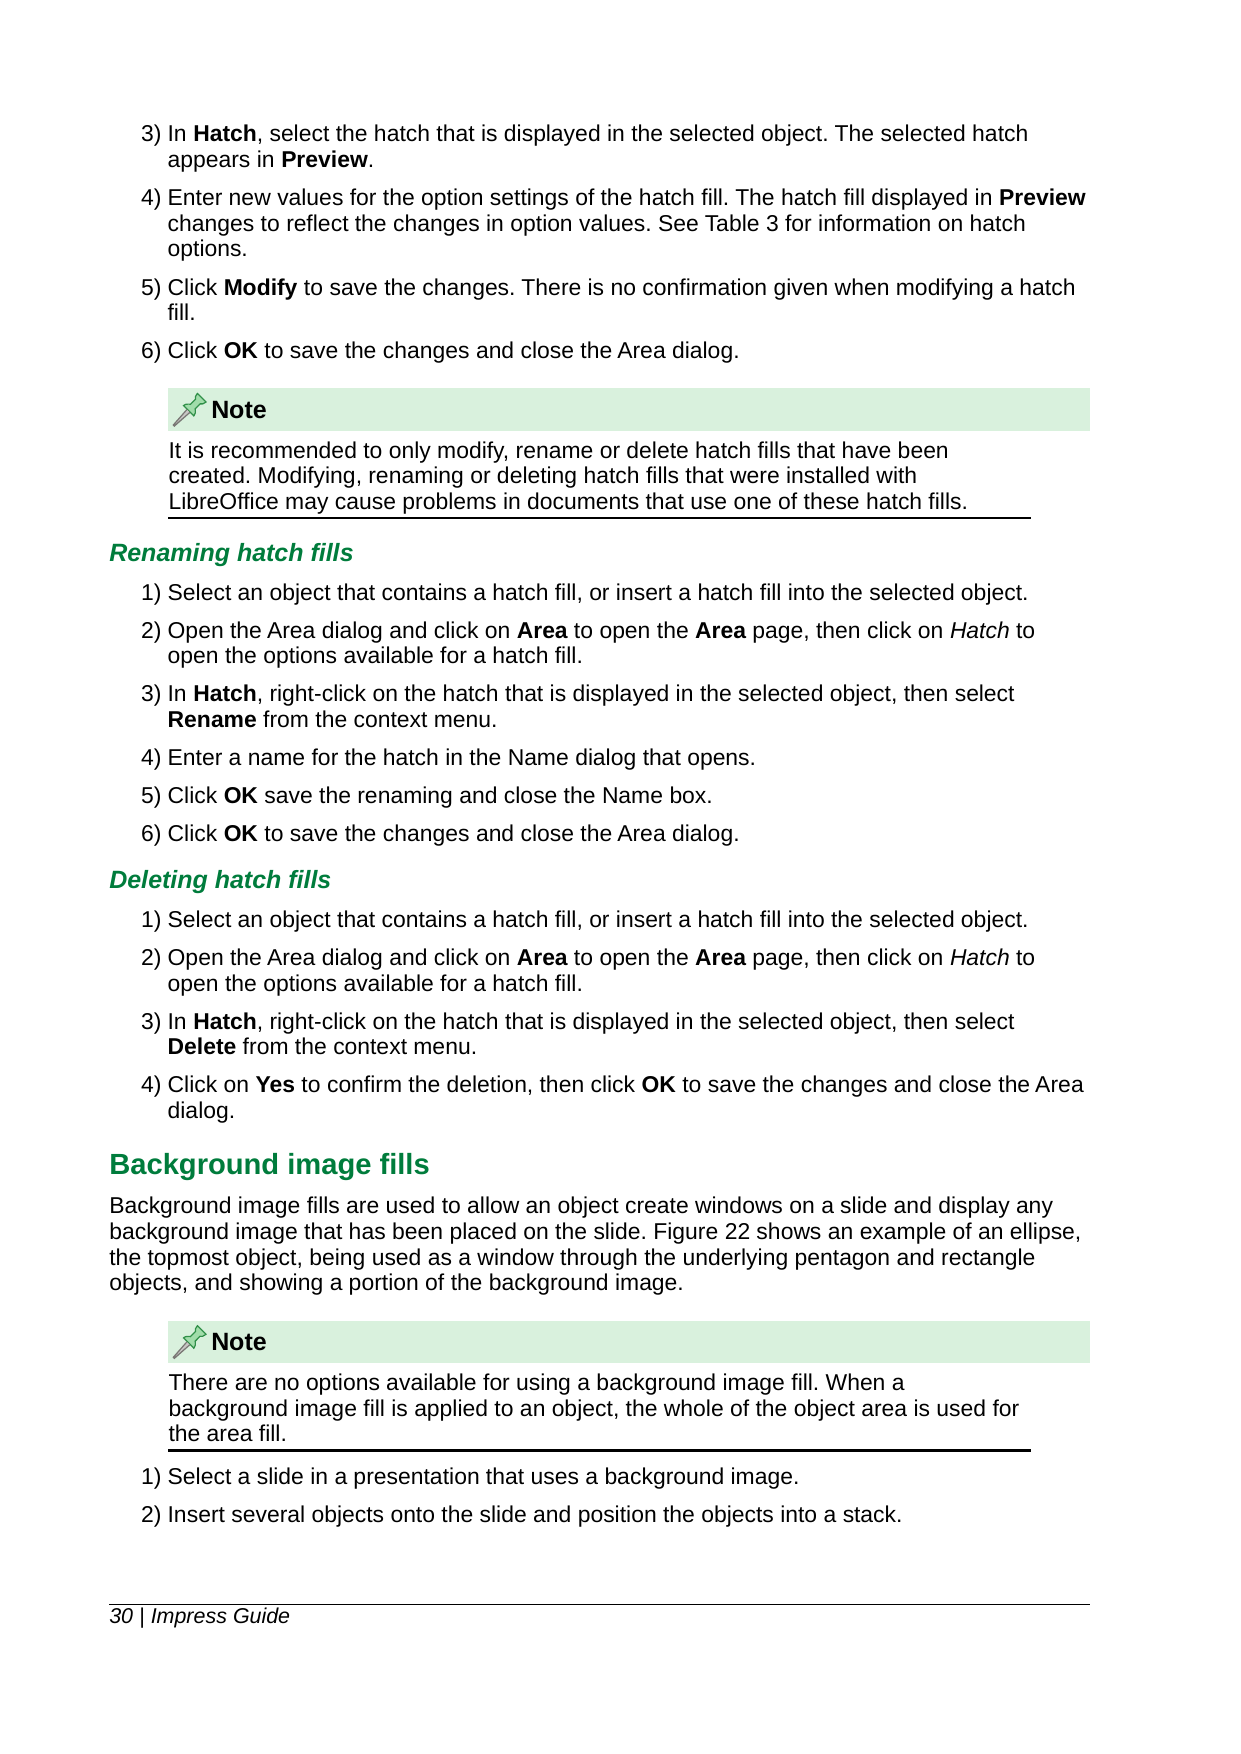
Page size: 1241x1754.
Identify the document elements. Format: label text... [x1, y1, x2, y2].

subtitle Note [168, 388, 1090, 431]
list Click OK to save the changes and close the Area dialog. [153, 338, 1090, 363]
list Click OK save the renaming and close the Name box. [153, 783, 1090, 808]
subtitle Renaming hatch fills [109, 539, 1090, 567]
text There are no options available for using a background image fill. When a background image fill is applied to an object, the whole of the object area is used for the area fill. [168, 1370, 1031, 1449]
list Open the Area dialog and click on Area to open the Area page, then click on Hatch to open the options available for a hatch fill. [153, 944, 1090, 996]
list Enter new values for the option settings of the hatch fill. The hatch fill displayed in Preview changes to reflect the changes in option values. See Table 3 for information on hatch options. [153, 185, 1090, 262]
subtitle Deleting hatch fills [109, 866, 1090, 894]
list Select a slide in a presentation that uses a background image. [153, 1464, 1090, 1490]
list Click on Yes to confirm the deletion, then click OK to save the changes and close the Area dialog. [153, 1072, 1090, 1123]
list Select an object that contains a hatch fill, or insert a hatch fill into the selected object. [153, 579, 1090, 605]
list Enter a name for the hatch in the Name dialog that opens. [153, 745, 1090, 770]
text It is recommended to only modify, rename or delete hatch fills that have been created. Modifying, renaming or deleting hatch fills that were installed with LibreOffice may cause problems in documents that use one of these hatch fills. [168, 437, 1031, 517]
list Click Modify to save the changes. There is no confirmation given when modifying a hatch fill. [153, 274, 1090, 325]
subtitle Note [210, 1321, 1090, 1363]
list Click OK to save the changes and close the Area dialog. [153, 821, 1090, 847]
list Select an object that contains a hatch fill, or insert a hatch fill into the selected object. [153, 906, 1090, 932]
subtitle Background image fills [109, 1148, 1090, 1181]
text Background image fills are used to allow an object create windows on a slide and display any background image that has been placed on the slide. Figure 22 shows an example of an ellipse, the topmost object, being used as a window through the underlying pentagon and rectangle objects, and showing a portion of the background image. [109, 1193, 1090, 1296]
list In Hatch, right-click on the hatch that is displayed in the selected object, then select Rename from the context menu. [153, 681, 1090, 732]
list In Hatch, select the hatch that is displayed in the selected object. The selected hatch appears in Preview. [153, 121, 1090, 172]
list Open the Area dialog and click on Area to open the Area page, then click on Hatch to open the options available for a hatch fill. [153, 617, 1090, 668]
list Insert several objects onto the slide and position the objects into a stack. [153, 1502, 1090, 1528]
list In Hatch, right-click on the hatch that is displayed in the selected object, then select Delete from the context menu. [153, 1008, 1090, 1059]
